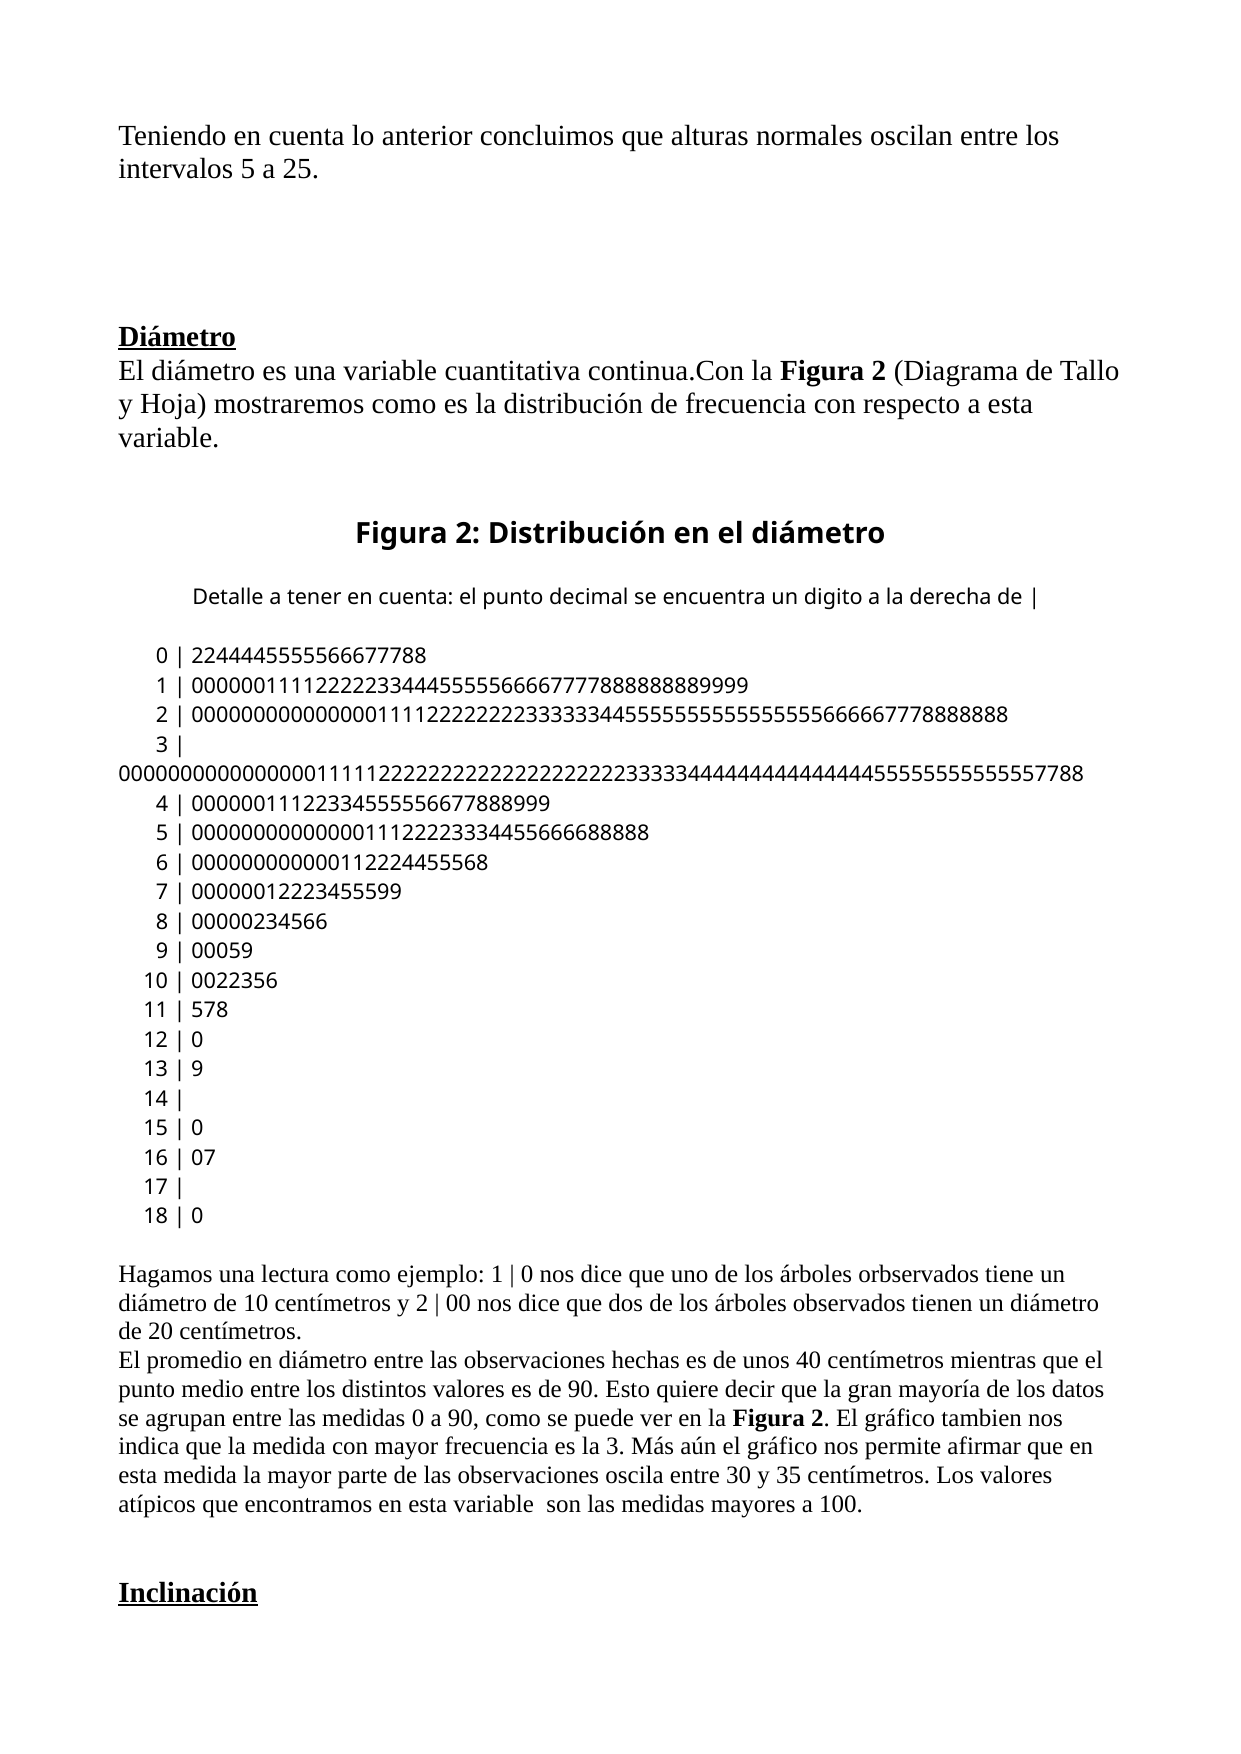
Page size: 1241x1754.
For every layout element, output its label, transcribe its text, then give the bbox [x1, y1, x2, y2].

text Teniendo en cuenta lo anterior concluimos que alturas normales oscilan entre los intervalos 5 a 25. [118, 118, 1122, 185]
text 13 | 9 [118, 1053, 1122, 1083]
text 2 | 000000000000000111122222222333333445555555555555555666667778888888 [118, 699, 1122, 729]
text El diámetro es una variable cuantitativa continua.Con la Figura 2 (Diagrama de Tallo y Hoja) mostraremos como es la distribución de frecuencia con respecto a esta variable. [118, 353, 1122, 453]
text 16 | 07 [118, 1142, 1122, 1171]
text 6 | 000000000000112224455568 [118, 847, 1122, 876]
text 15 | 0 [118, 1112, 1122, 1142]
text 1 | 000000111122222334445555566667777888888889999 [118, 670, 1122, 699]
text 18 | 0 [118, 1201, 1122, 1230]
text 3 | 000000000000000011111222222222222222222223333344444444444444455555555555557788 [118, 729, 1122, 788]
text Diámetro [118, 319, 1122, 353]
text 0 | 2244445555566677788 [118, 641, 1122, 670]
text 9 | 00059 [118, 935, 1122, 965]
text Hagamos una lectura como ejemplo: 1 | 0 nos dice que uno de los árboles orbservados tiene un diámetro de 10 centímetros y 2 | 00 nos dice que dos de los árboles observados tienen un diámetro de 20 centímetros. [118, 1259, 1122, 1345]
text 7 | 00000012223455599 [118, 876, 1122, 906]
text 11 | 578 [118, 994, 1122, 1024]
text 5 | 0000000000000011122223334455666688888 [118, 817, 1122, 847]
text 17 | [118, 1171, 1122, 1201]
text Inclinación [118, 1575, 1122, 1609]
text Detalle a tener en cuenta: el punto decimal se encuentra un digito a la derecha de | [118, 582, 1122, 611]
text El promedio en diámetro entre las observaciones hechas es de unos 40 centímetros mientras que el punto medio entre los distintos valores es de 90. Esto quiere decir que la gran mayoría de los datos se agrupan entre las medidas 0 a 90, como se puede ver en la Figura 2. El gráfico tambien nos indica que la medida con mayor frecuencia es la 3. Más aún el gráfico nos permite afirmar que en esta medida la mayor parte de las observaciones oscila entre 30 y 35 centímetros. Los valores atípicos que encontramos en esta variable son las medidas mayores a 100. [118, 1345, 1122, 1518]
text 14 | [118, 1083, 1122, 1112]
text 4 | 00000011122334555556677888999 [118, 788, 1122, 817]
text 8 | 00000234566 [118, 906, 1122, 935]
text Figura 2: Distribución en el diámetro [118, 512, 1122, 552]
text 12 | 0 [118, 1024, 1122, 1053]
text 10 | 0022356 [118, 965, 1122, 994]
